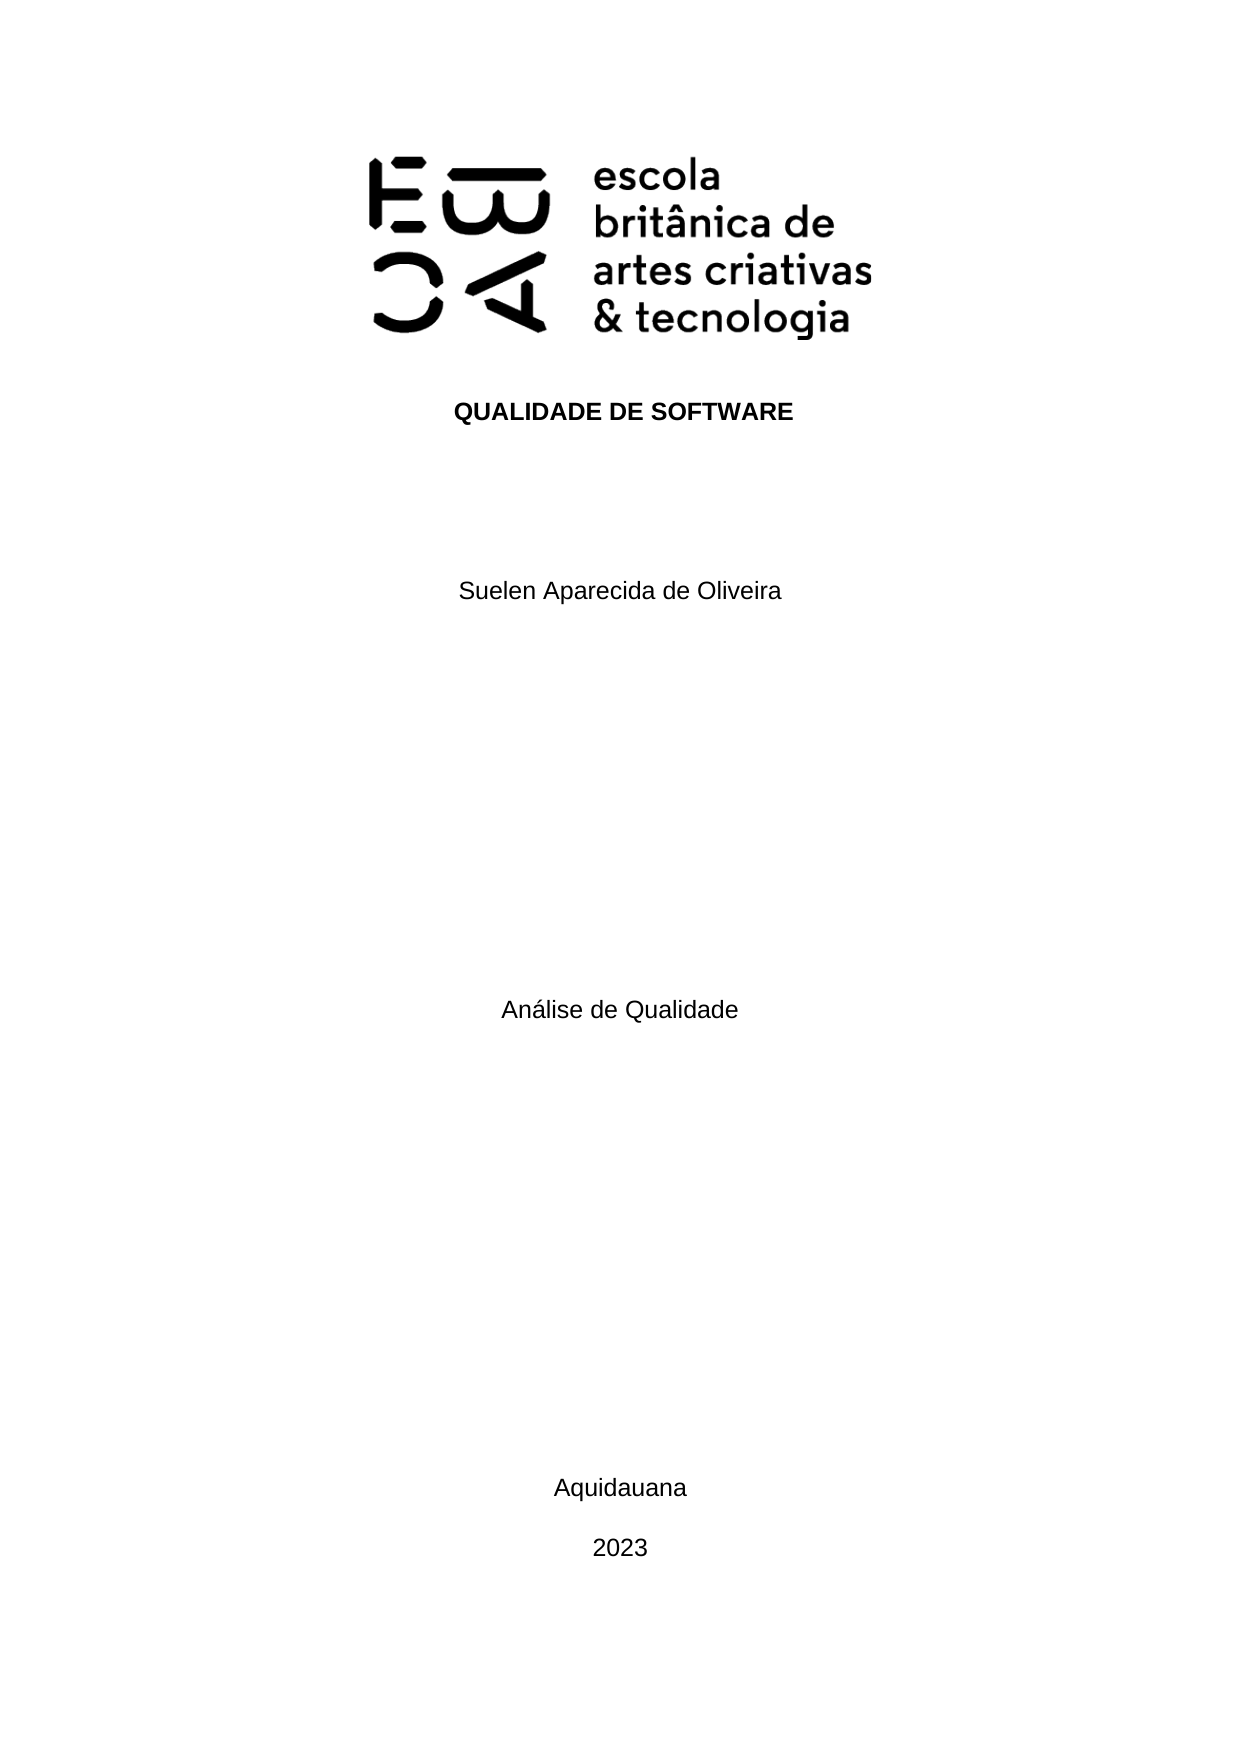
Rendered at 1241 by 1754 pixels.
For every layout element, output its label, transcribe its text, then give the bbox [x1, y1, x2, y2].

text Análise de Qualidade [177, 995, 1063, 1024]
text Aquidauana [177, 1473, 1063, 1502]
text 2023 [177, 1533, 1063, 1562]
text QUALIDADE DE SOFTWARE [177, 397, 1063, 426]
text Suelen Aparecida de Oliveira [177, 576, 1063, 605]
picture [369, 147, 872, 340]
